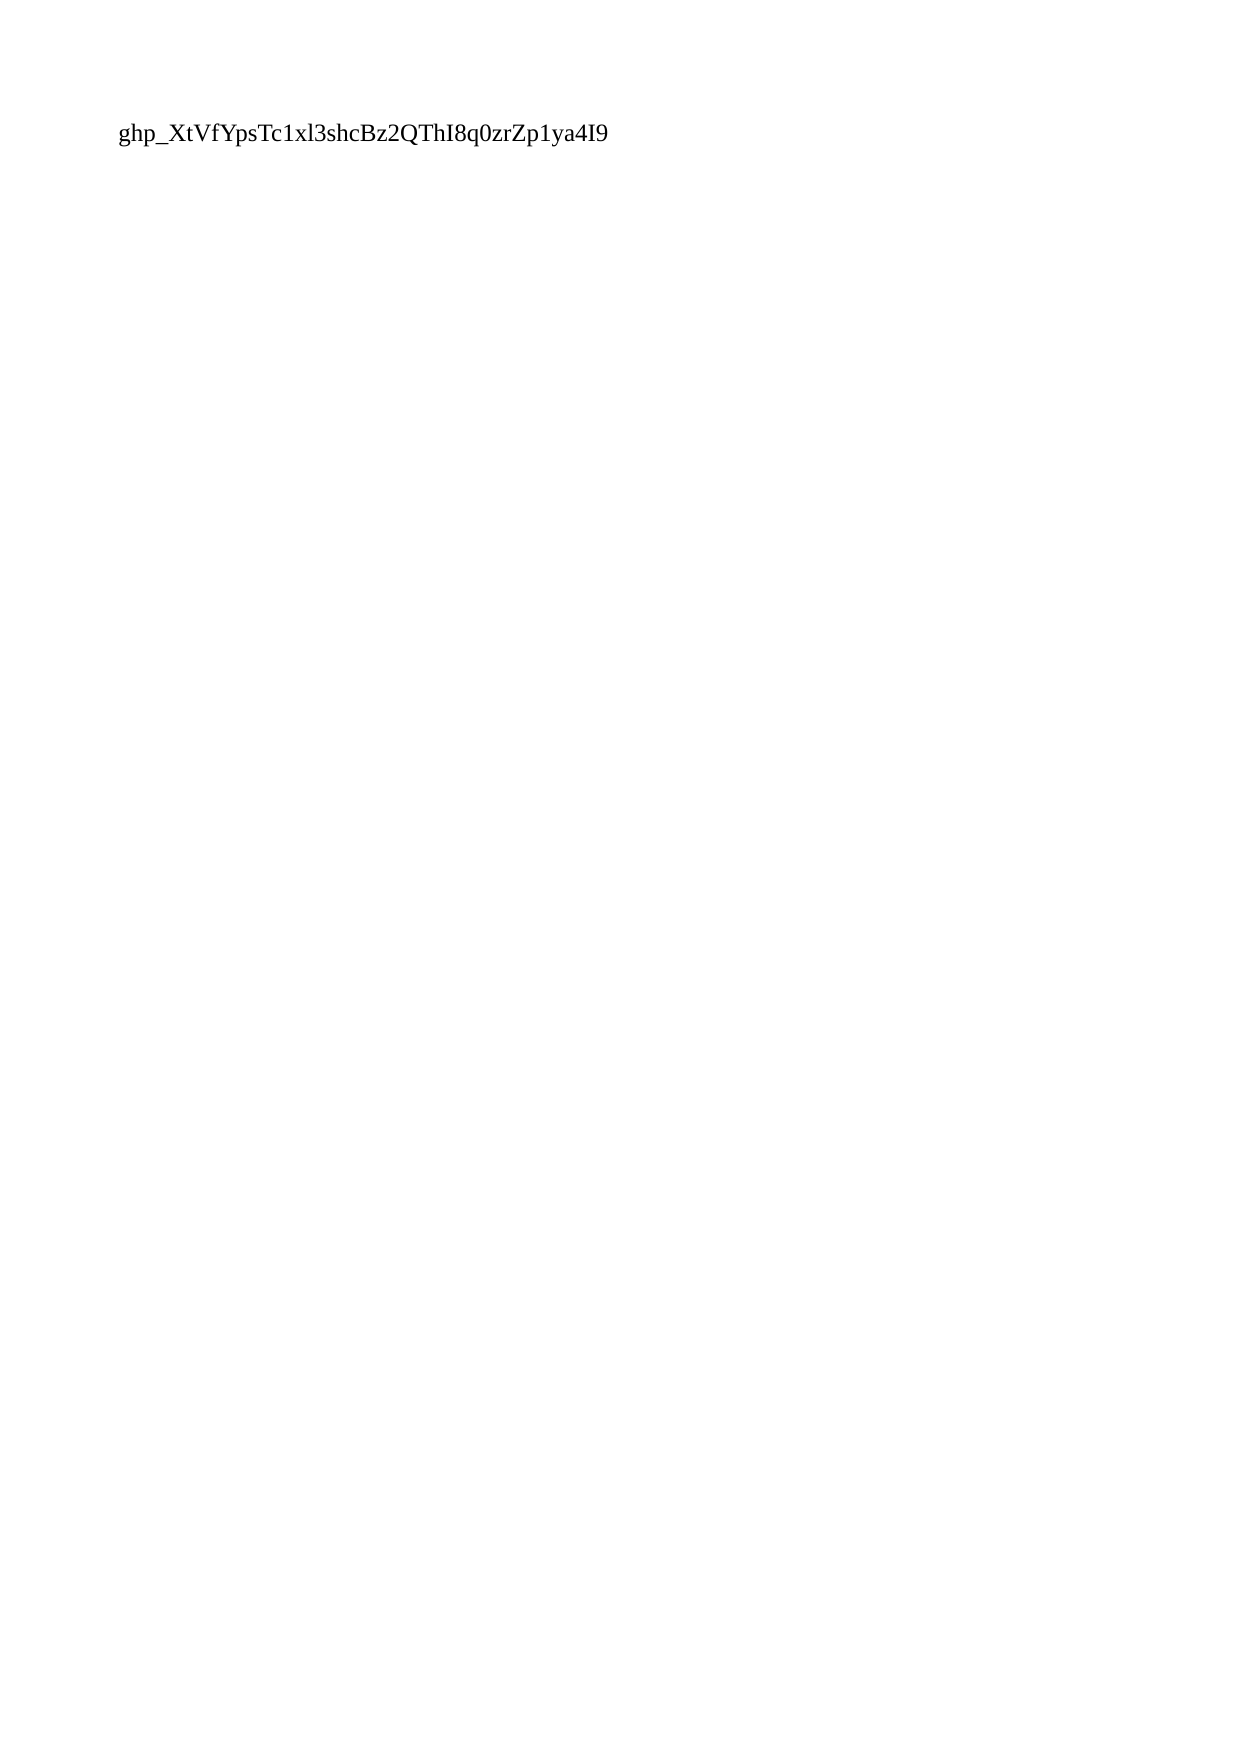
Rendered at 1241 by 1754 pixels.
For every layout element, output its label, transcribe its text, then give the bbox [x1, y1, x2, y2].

text 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 [118, 118, 1122, 147]
